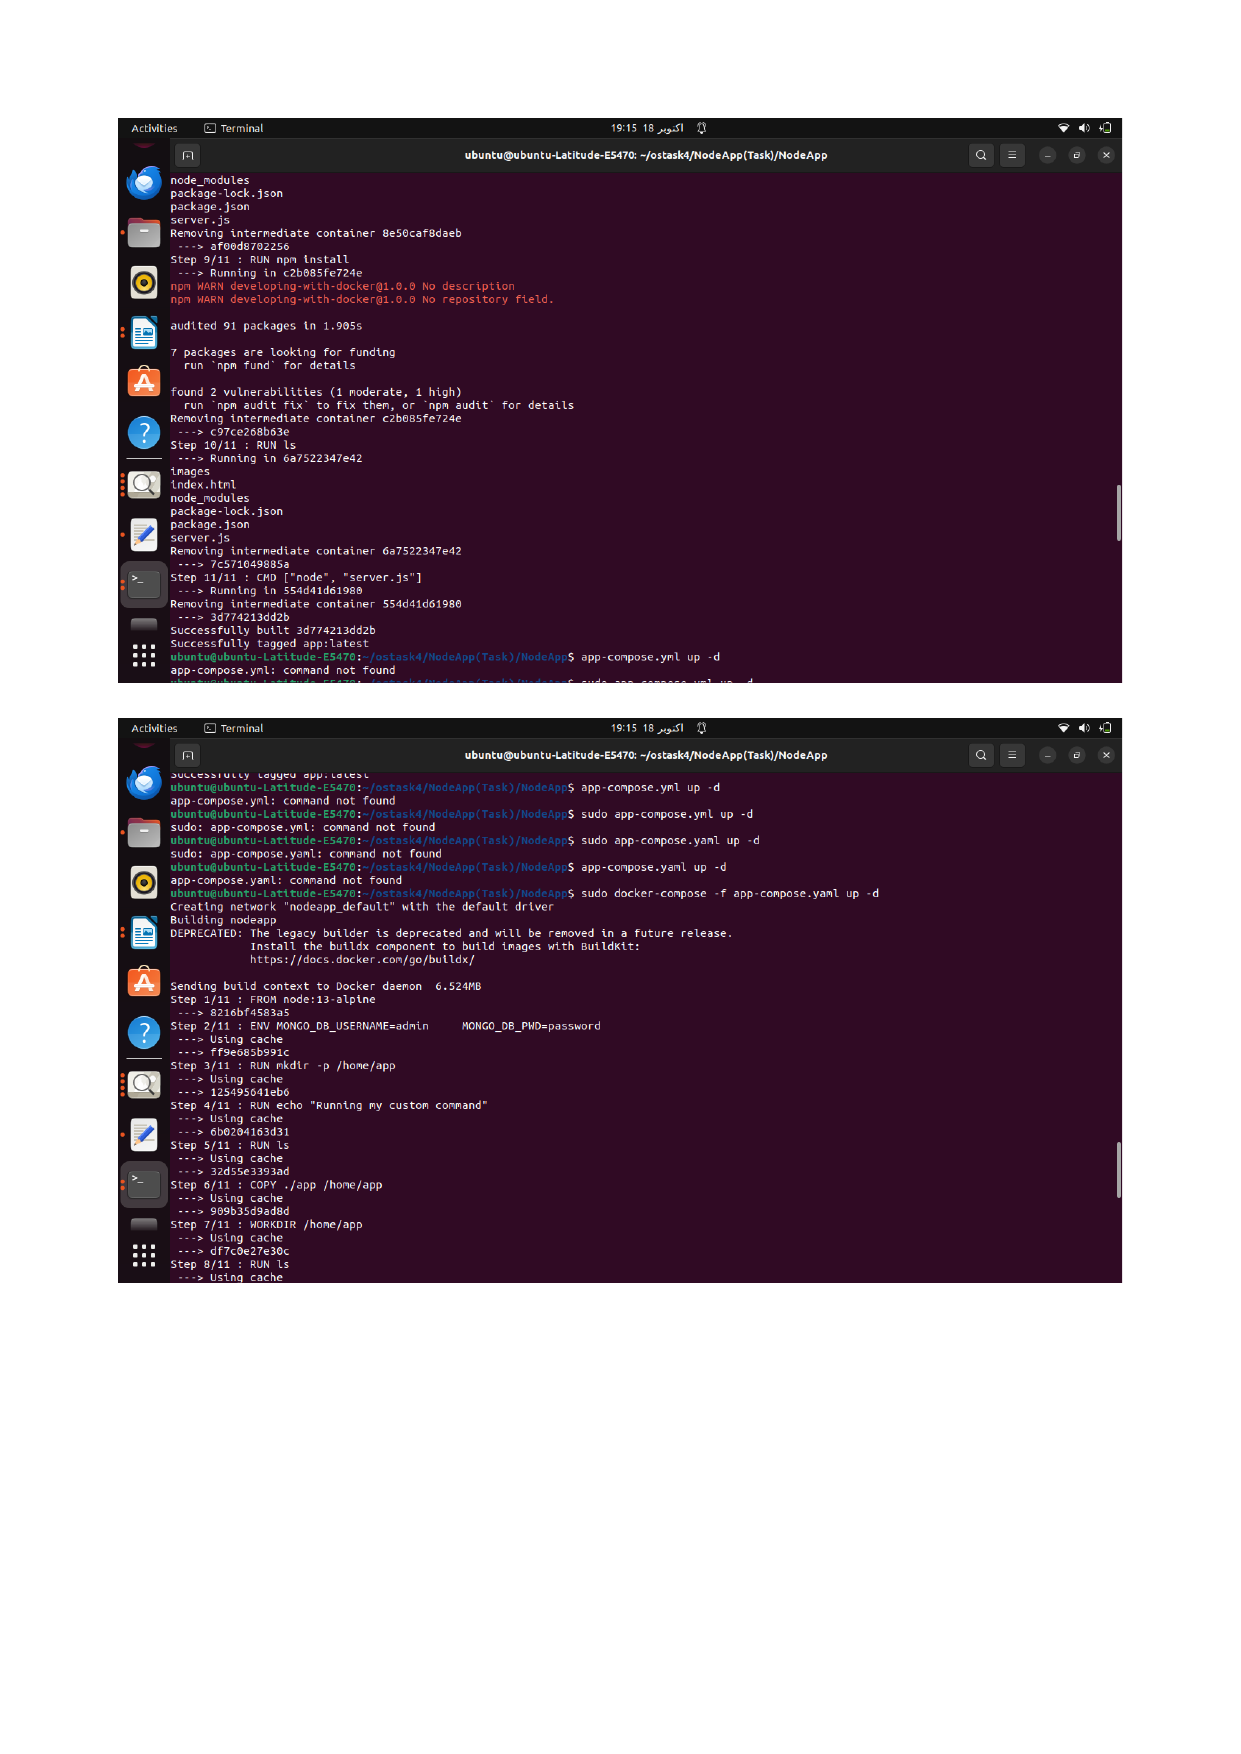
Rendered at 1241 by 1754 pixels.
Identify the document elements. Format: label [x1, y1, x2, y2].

picture [118, 118, 1123, 683]
picture [118, 718, 1123, 1283]
